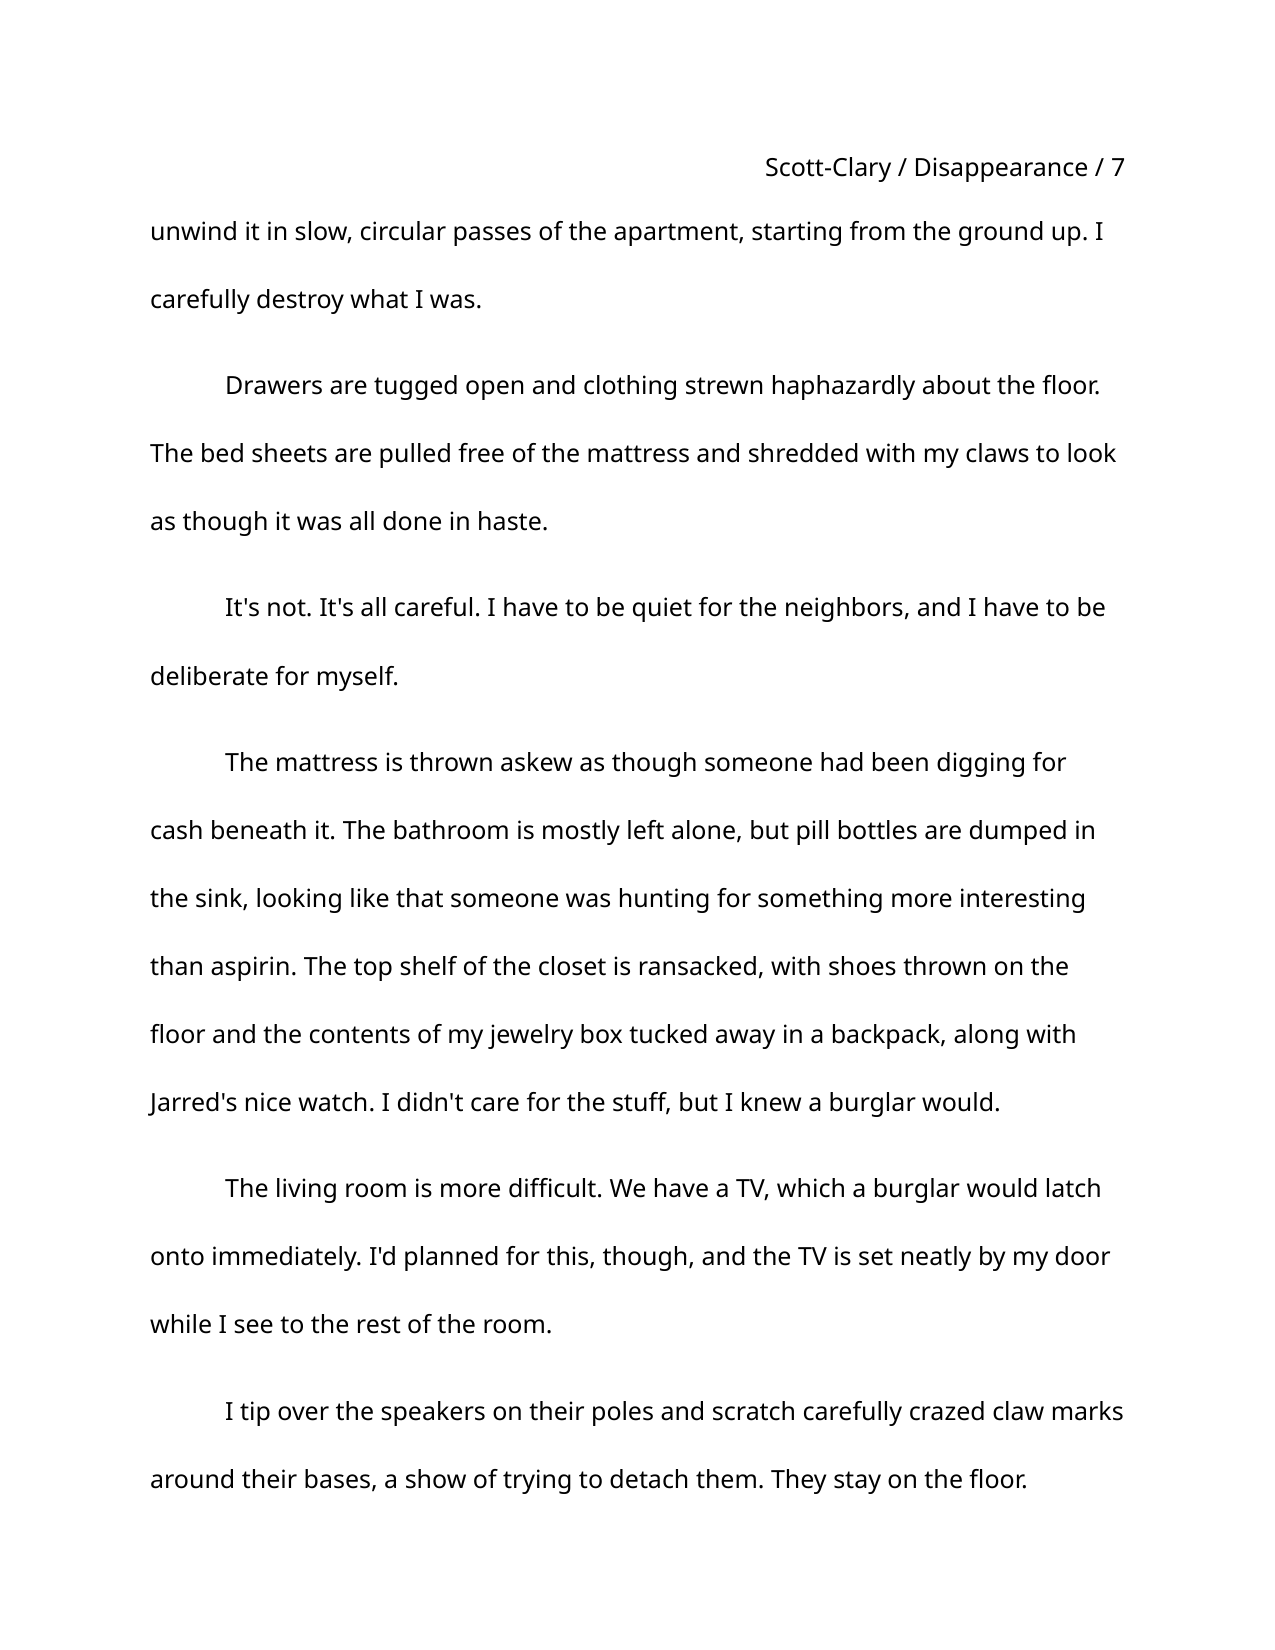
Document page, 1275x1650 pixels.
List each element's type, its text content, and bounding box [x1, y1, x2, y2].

text The living room is more difficult. We have a TV, which a burglar would latch onto immediately. I'd planned for this, though, and the TV is set neatly by my door while I see to the rest of the room. [150, 1171, 1125, 1341]
text Drawers are tugged open and clothing strewn haphazardly about the floor. The bed sheets are pulled free of the mattress and shredded with my claws to look as though it was all done in haste. [150, 368, 1125, 538]
text unwind it in slow, circular passes of the apartment, starting from the ground up. I carefully destroy what I was. [150, 213, 1125, 316]
text The mattress is thrown askew as though someone had been digging for cash beneath it. The bathroom is mostly left alone, but pill bottles are dumped in the sink, looking like that someone was hunting for something more interesting than aspirin. The top shelf of the closet is ransacked, with shoes thrown on the floor and the contents of my jewelry box tucked away in a backpack, along with Jarred's nice watch. I didn't care for the stuff, but I knew a burglar would. [150, 744, 1125, 1119]
text It's not. It's all careful. I have to be quiet for the neighbors, and I have to be deliberate for myself. [150, 590, 1125, 692]
text I tip over the speakers on their poles and scratch carefully crazed claw marks around their bases, a show of trying to detach them. They stay on the floor. [150, 1393, 1125, 1495]
